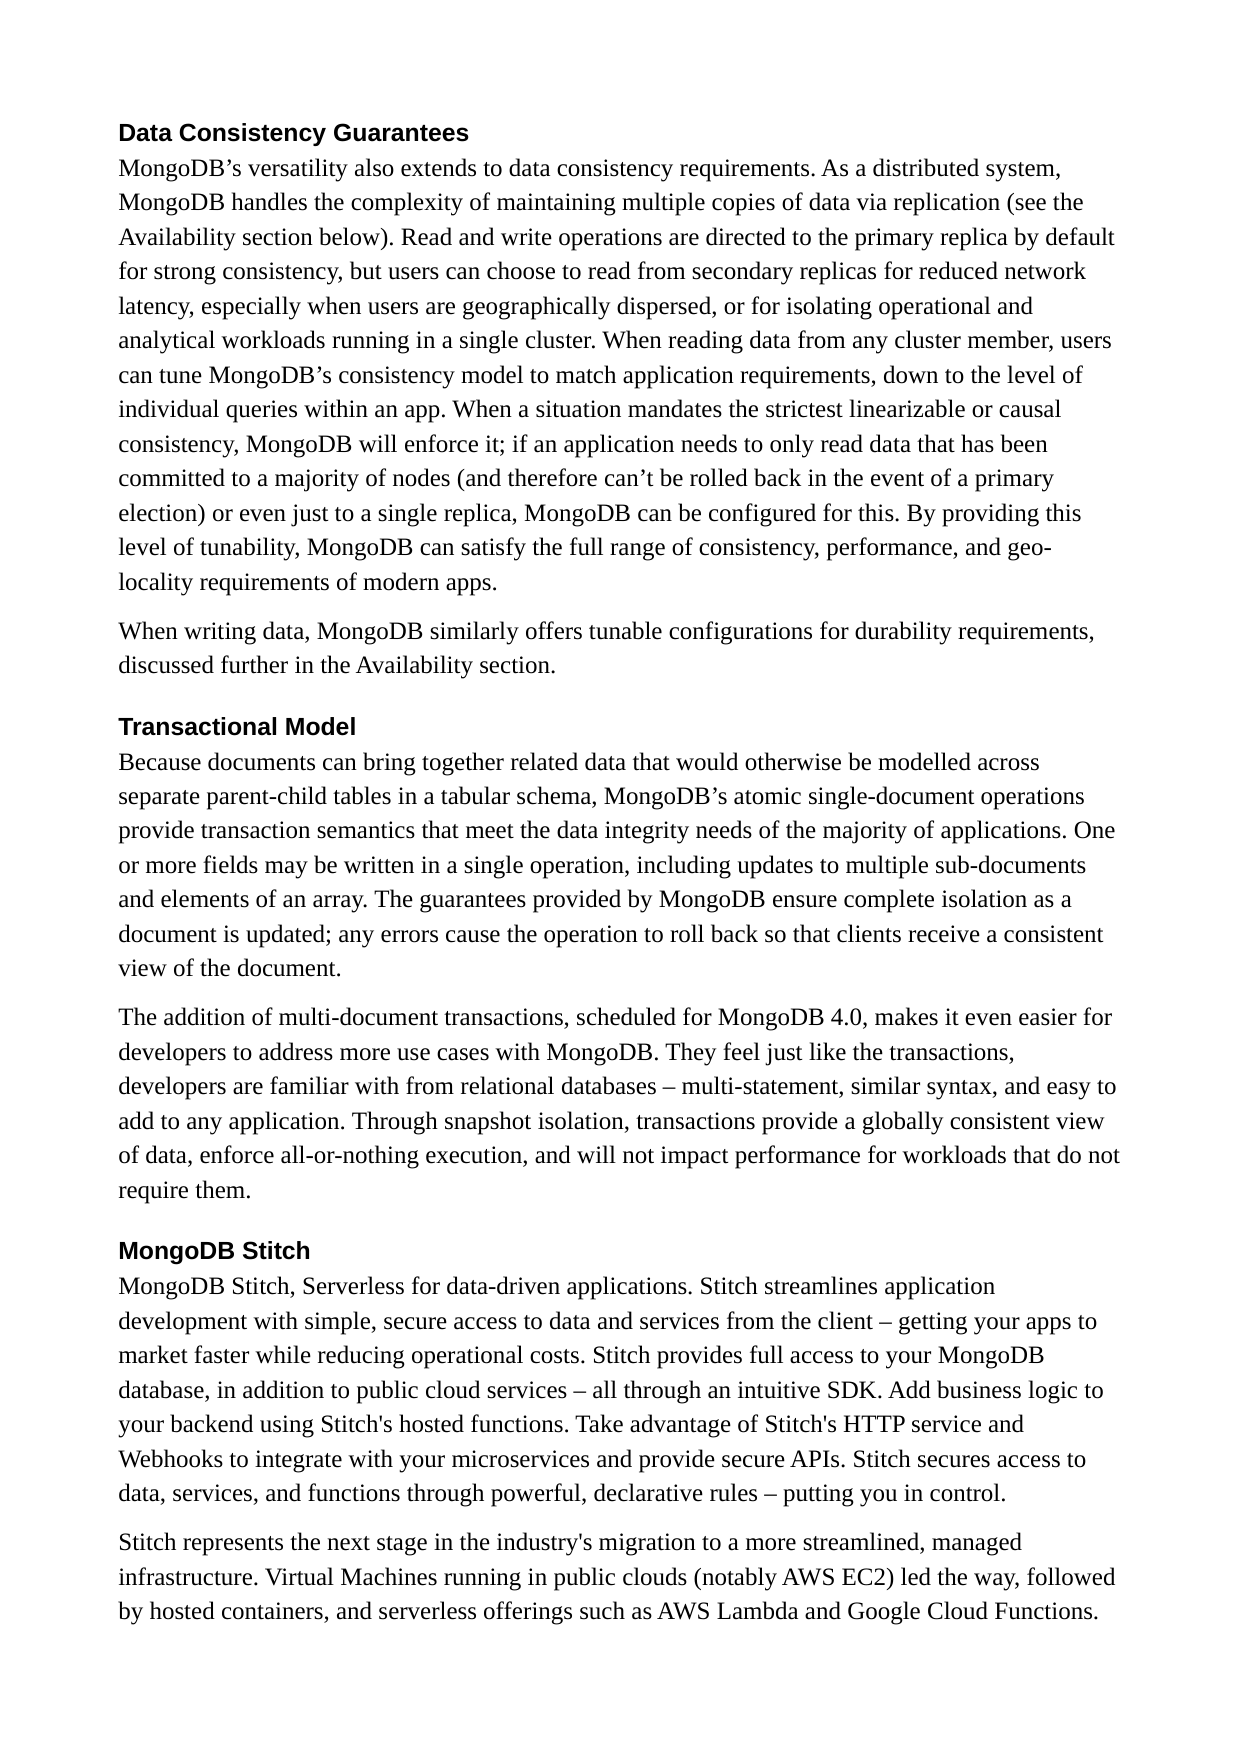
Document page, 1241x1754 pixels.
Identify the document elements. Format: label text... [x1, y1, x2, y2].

text The addition of multi-document transactions, scheduled for MongoDB 4.0, makes it even easier for developers to address more use cases with MongoDB. They feel just like the transactions, developers are familiar with from relational databases – multi-statement, similar syntax, and easy to add to any application. Through snapshot isolation, transactions provide a globally consistent view of data, enforce all-or-nothing execution, and will not impact performance for workloads that do not require them. [118, 1002, 1122, 1204]
subtitle Transactional Model [118, 712, 1122, 740]
subtitle Data Consistency Guarantees [118, 118, 1122, 147]
text Stitch represents the next stage in the industry's migration to a more streamlined, managed infrastructure. Virtual Machines running in public clouds (notably AWS EC2) led the way, followed by hosted containers, and serverless offerings such as AWS Lambda and Google Cloud Functions. [118, 1527, 1122, 1625]
subtitle MongoDB Stitch [118, 1236, 1122, 1265]
text When writing data, MongoDB similarly offers tunable configurations for durability requirements, discussed further in the Availability section. [118, 616, 1122, 679]
text MongoDB’s versatility also extends to data consistency requirements. As a distributed system, MongoDB handles the complexity of maintaining multiple copies of data via replication (see the Availability section below). Read and write operations are directed to the primary replica by default for strong consistency, but users can choose to read from secondary replicas for reduced network latency, especially when users are geographically dispersed, or for isolating operational and analytical workloads running in a single cluster. When reading data from any cluster member, users can tune MongoDB’s consistency model to match application requirements, down to the level of individual queries within an app. When a situation mandates the strictest linearizable or causal consistency, MongoDB will enforce it; if an application needs to only read data that has been committed to a majority of nodes (and therefore can’t be rolled back in the event of a primary election) or even just to a single replica, MongoDB can be configured for this. By providing this level of tunability, MongoDB can satisfy the full range of consistency, performance, and geo-locality requirements of modern apps. [118, 153, 1122, 595]
text MongoDB Stitch, Serverless for data-driven applications. Stitch streamlines application development with simple, secure access to data and services from the client – getting your apps to market faster while reducing operational costs. Stitch provides full access to your MongoDB database, in addition to public cloud services – all through an intuitive SDK. Add business logic to your backend using Stitch's hosted functions. Take advantage of Stitch's HTTP service and Webhooks to integrate with your microservices and provide secure APIs. Stitch secures access to data, services, and functions through powerful, declarative rules – putting you in control. [118, 1271, 1122, 1507]
text Because documents can bring together related data that would otherwise be modelled across separate parent-child tables in a tabular schema, MongoDB’s atomic single-document operations provide transaction semantics that meet the data integrity needs of the majority of applications. One or more fields may be written in a single operation, including updates to multiple sub-documents and elements of an array. The guarantees provided by MongoDB ensure complete isolation as a document is updated; any errors cause the operation to roll back so that clients receive a consistent view of the document. [118, 747, 1122, 982]
